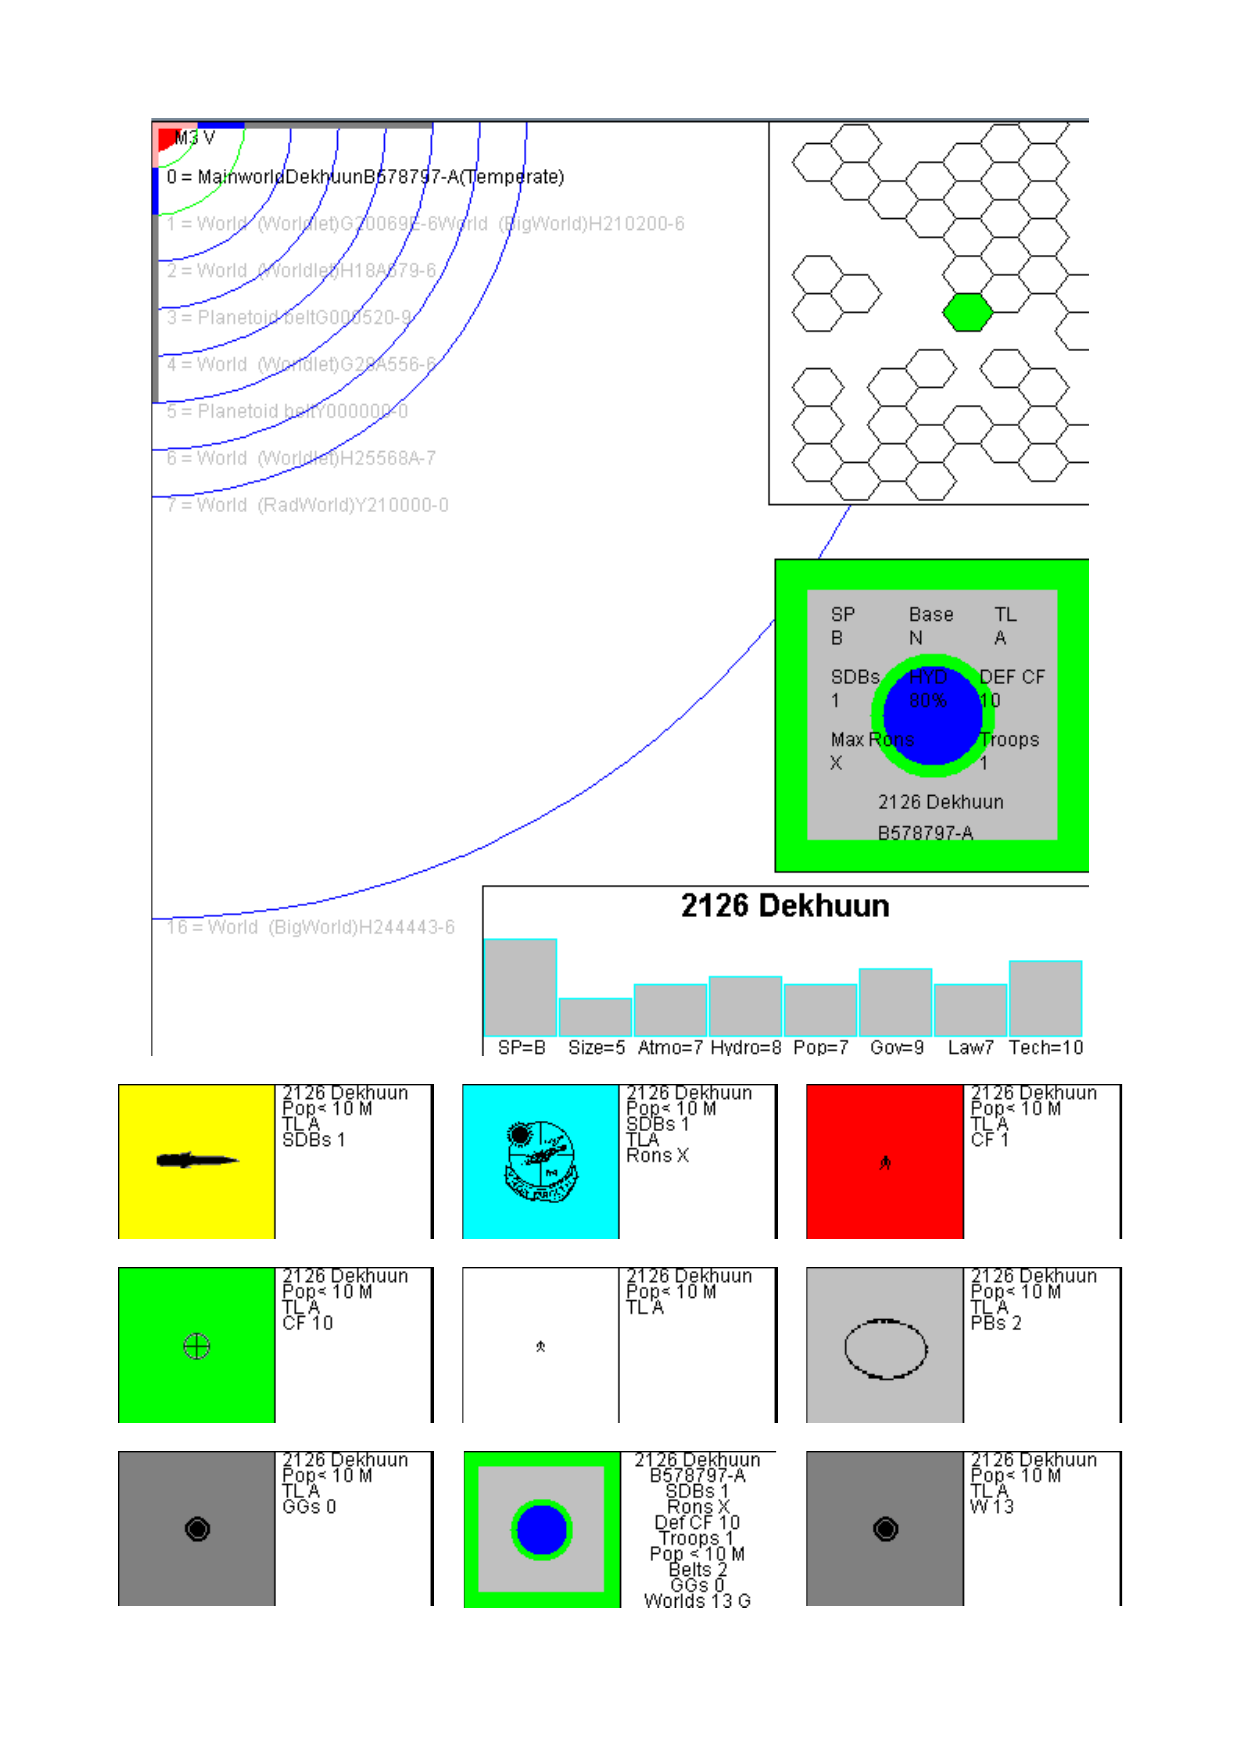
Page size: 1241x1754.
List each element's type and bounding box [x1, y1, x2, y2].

picture [462, 1084, 778, 1239]
picture [463, 1451, 777, 1608]
picture [806, 1084, 1123, 1239]
picture [118, 1267, 434, 1423]
picture [118, 1084, 434, 1239]
picture [806, 1451, 1123, 1606]
picture [806, 1267, 1123, 1423]
picture [118, 1451, 434, 1606]
picture [151, 118, 1089, 1056]
picture [462, 1267, 778, 1423]
